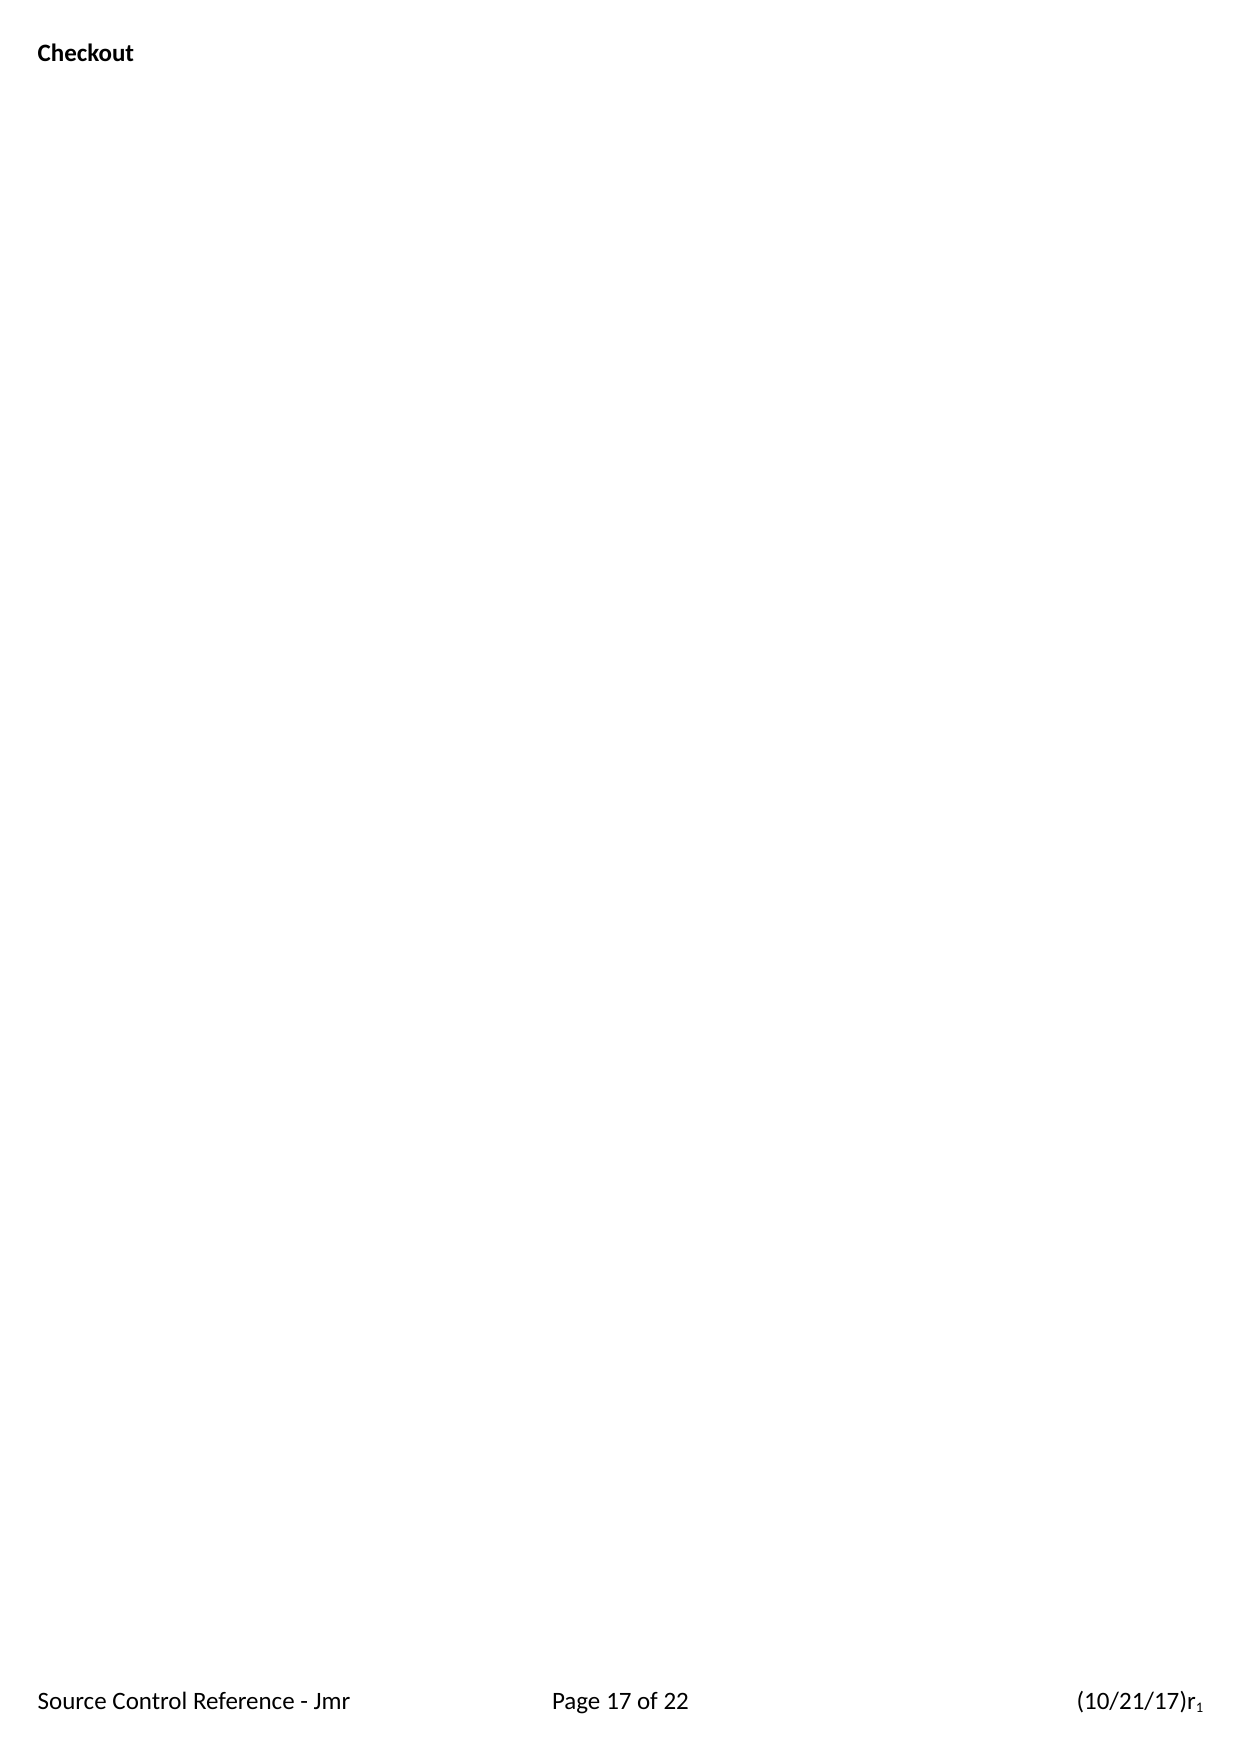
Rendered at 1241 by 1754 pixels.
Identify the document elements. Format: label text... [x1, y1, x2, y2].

text Checkout [37, 37, 1203, 68]
